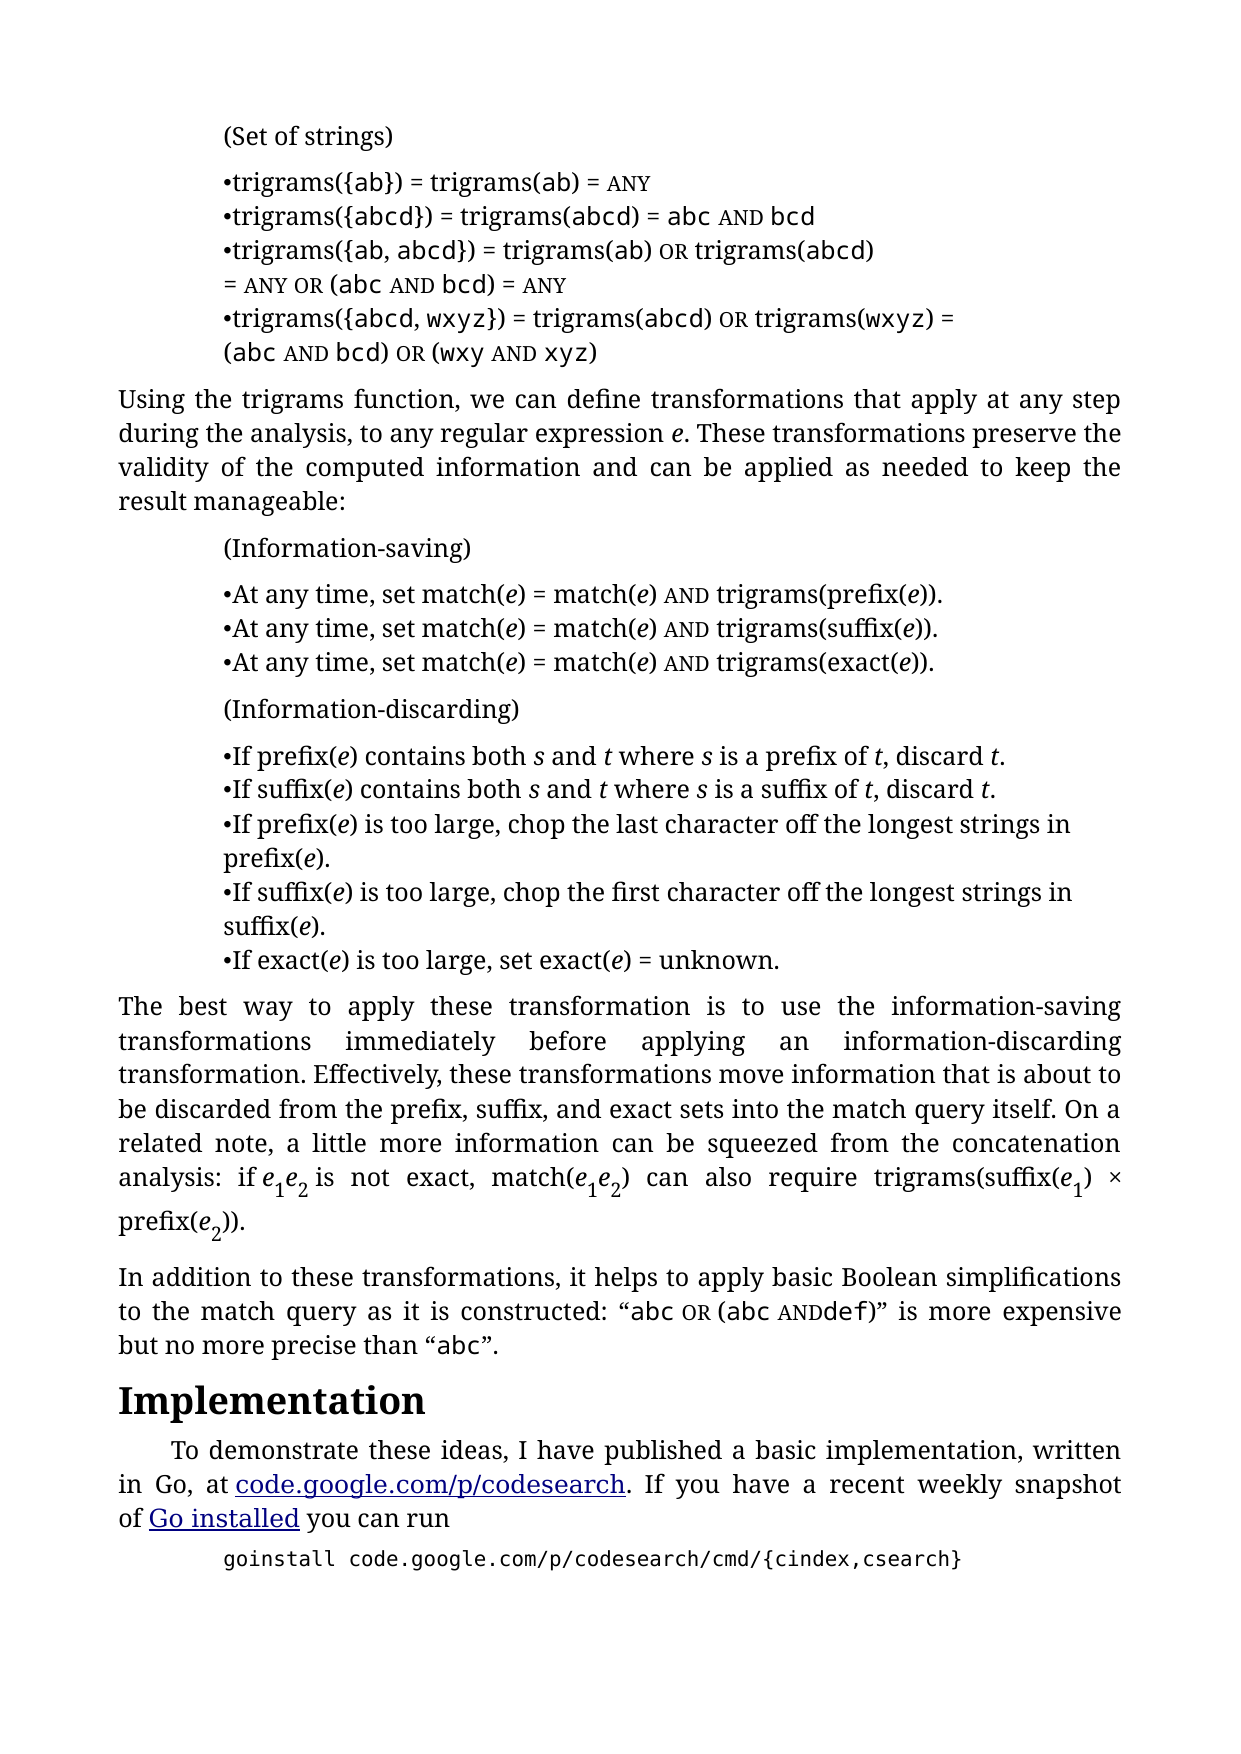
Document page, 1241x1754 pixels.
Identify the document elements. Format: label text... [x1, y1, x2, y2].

text Using the trigrams function, we can define transformations that apply at any step during the analysis, to any regular expression e. These transformations preserve the validity of the computed information and can be applied as needed to keep the result manageable: [118, 382, 1122, 518]
list At any time, set match(e) = match(e) AND trigrams(exact(e)). [118, 645, 1122, 679]
text (Set of strings) [223, 118, 1122, 152]
list If prefix(e) is too large, chop the last character off the longest strings in prefix(e). [118, 806, 1122, 874]
subtitle Implementation [118, 1374, 1122, 1425]
text (Information-saving) [223, 530, 1122, 564]
text goinstall code.google.com/p/codesearch/cmd/{cindex,csearch} [223, 1547, 1017, 1572]
list If suffix(e) is too large, chop the first character off the longest strings in suffix(e). [118, 874, 1122, 942]
list If exact(e) is too large, set exact(e) = unknown. [118, 942, 1122, 977]
list trigrams({abcd}) = trigrams(abcd) = abc AND bcd [118, 199, 1122, 233]
text The best way to apply these transformation is to use the information-saving transformations immediately before applying an information-discarding transformation. Effectively, these transformations move information that is about to be discarded from the prefix, suffix, and exact sets into the match query itself. On a related note, a little more information can be squeezed from the concatenation analysis: if e1e2 is not exact, match(e1e2) can also require trigrams(suffix(e1) × prefix(e2)). [118, 989, 1122, 1247]
list If suffix(e) contains both s and t where s is a suffix of t, discard t. [118, 772, 1122, 806]
text In addition to these transformations, it helps to apply basic Boolean simplifications to the match query as it is constructed: “abc OR (abc ANDdef)” is more expensive but no more precise than “abc”. [118, 1259, 1122, 1362]
list If prefix(e) contains both s and t where s is a prefix of t, discard t. [118, 738, 1122, 772]
list trigrams({abcd, wxyz}) = trigrams(abcd) OR trigrams(wxyz) = (abc AND bcd) OR (wxy AND xyz) [118, 301, 1122, 369]
list At any time, set match(e) = match(e) AND trigrams(suffix(e)). [118, 611, 1122, 645]
list At any time, set match(e) = match(e) AND trigrams(prefix(e)). [118, 577, 1122, 611]
text (Information-discarding) [223, 692, 1122, 726]
list trigrams({ab}) = trigrams(ab) = ANY [118, 165, 1122, 199]
text To demonstrate these ideas, I have published a basic implementation, written in Go, at code.google.com/p/codesearch. If you have a recent weekly snapshot of Go installed you can run [118, 1433, 1122, 1535]
list trigrams({ab, abcd}) = trigrams(ab) OR trigrams(abcd) = ANY OR (abc AND bcd) = ANY [118, 233, 1122, 301]
